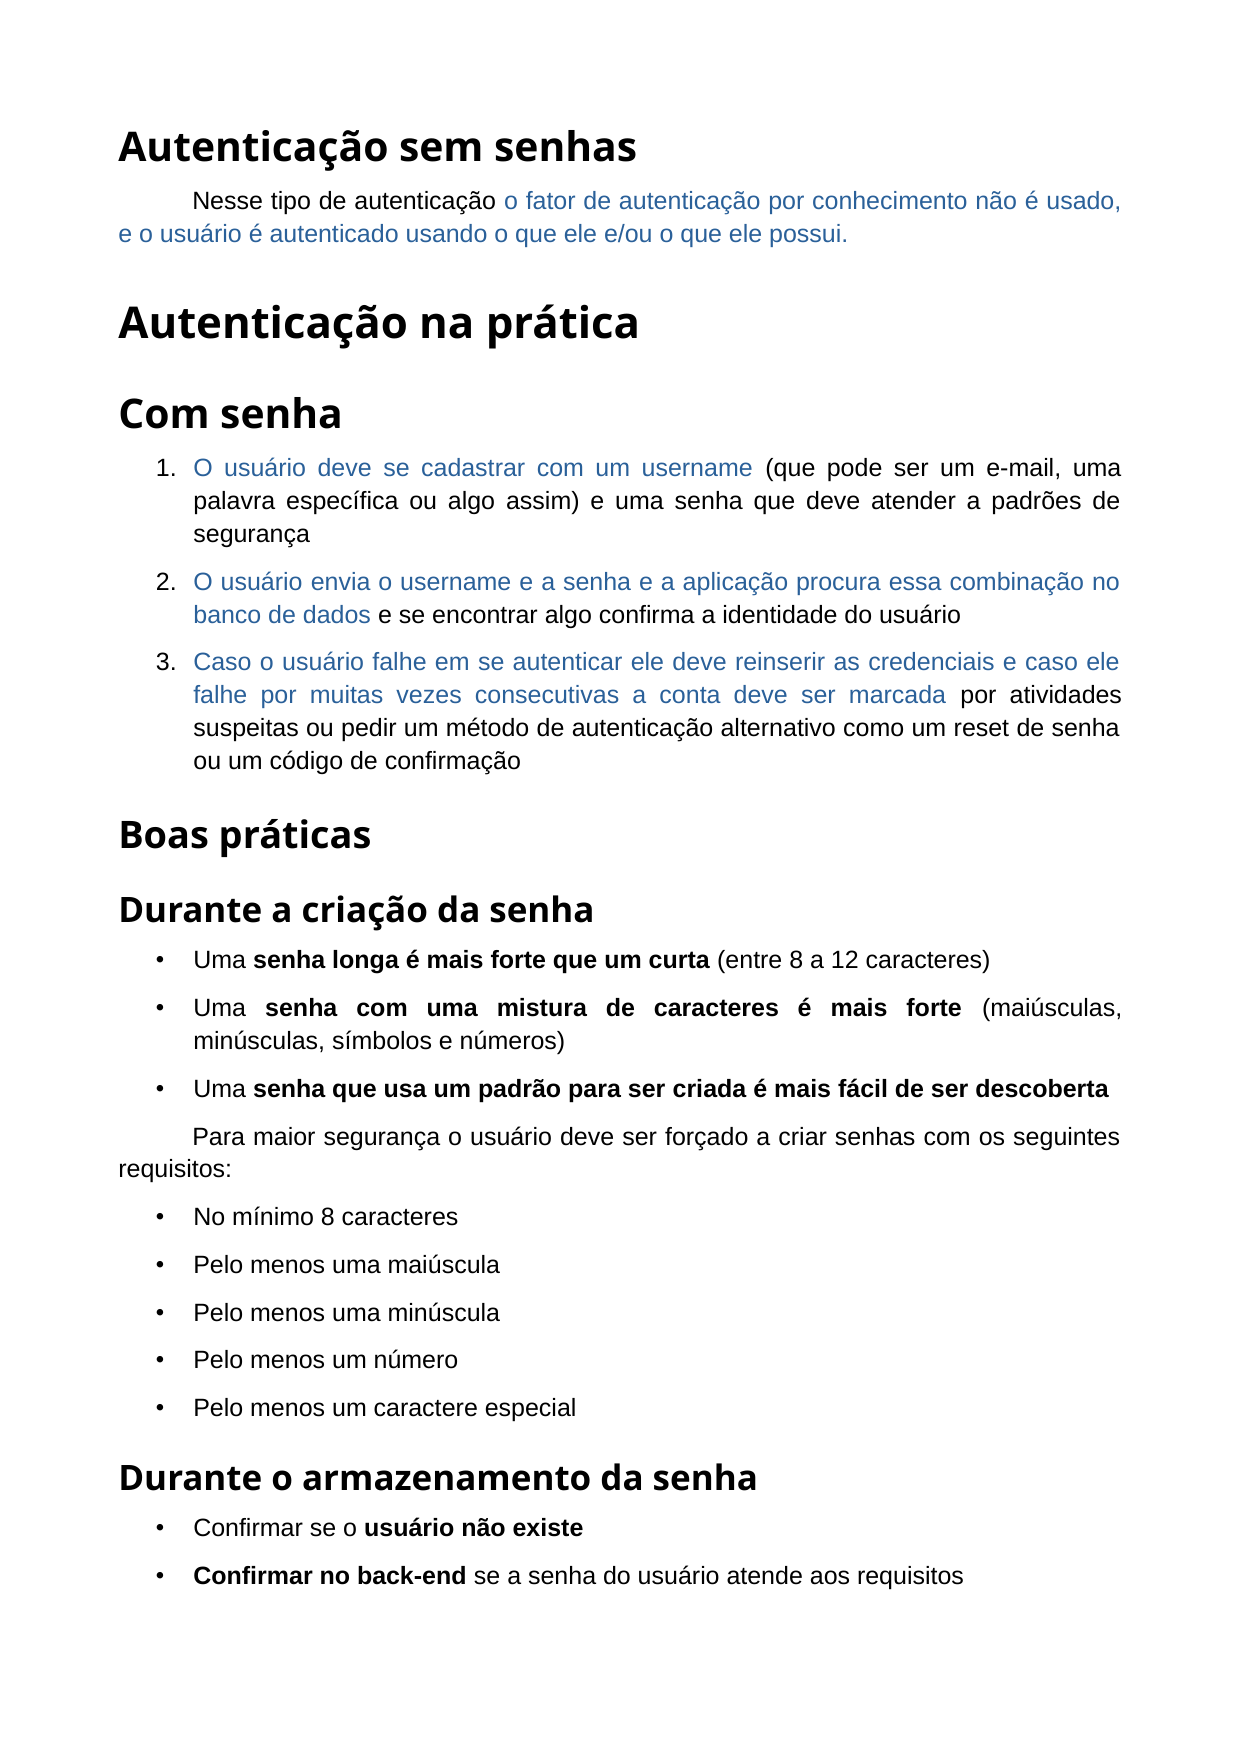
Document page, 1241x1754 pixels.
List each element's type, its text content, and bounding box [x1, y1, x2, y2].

list Pelo menos um caractere especial [156, 1393, 1122, 1422]
list Pelo menos uma maiúscula [156, 1250, 1122, 1279]
text Para maior segurança o usuário deve ser forçado a criar senhas com os seguintes requisitos: [118, 1121, 1122, 1183]
subtitle Autenticação sem senhas [118, 118, 1122, 174]
list No mínimo 8 caracteres [156, 1202, 1122, 1231]
list Confirmar se o usuário não existe [156, 1513, 1122, 1542]
list O usuário envia o username e a senha e a aplicação procura essa combinação no banco de dados e se encontrar algo confirma a identidade do usuário [156, 567, 1122, 628]
list Uma senha longa é mais forte que um curta (entre 8 a 12 caracteres) [156, 945, 1122, 974]
list Confirmar no back-end se a senha do usuário atende aos requisitos [156, 1561, 1122, 1590]
list Uma senha que usa um padrão para ser criada é mais fácil de ser descoberta [156, 1074, 1122, 1103]
list Pelo menos uma minúscula [156, 1297, 1122, 1326]
subtitle Com senha [118, 385, 1122, 440]
subtitle Boas práticas [118, 808, 1122, 860]
subtitle Autenticação na prática [118, 292, 1122, 351]
subtitle Durante a criação da senha [118, 885, 1122, 933]
text Nesse tipo de autenticação o fator de autenticação por conhecimento não é usado, e o usuário é autenticado usando o que ele e/ou o que ele possui. [118, 186, 1122, 248]
subtitle Durante o armazenamento da senha [118, 1453, 1122, 1501]
list O usuário deve se cadastrar com um username (que pode ser um e-mail, uma palavra específica ou algo assim) e uma senha que deve atender a padrões de segurança [156, 453, 1122, 548]
list Caso o usuário falhe em se autenticar ele deve reinserir as credenciais e caso ele falhe por muitas vezes consecutivas a conta deve ser marcada por atividades suspeitas ou pedir um método de autenticação alternativo como um reset de senha ou um código de confirmação [156, 647, 1122, 775]
list Uma senha com uma mistura de caracteres é mais forte (maiúsculas, minúsculas, símbolos e números) [156, 993, 1122, 1055]
list Pelo menos um número [156, 1345, 1122, 1374]
